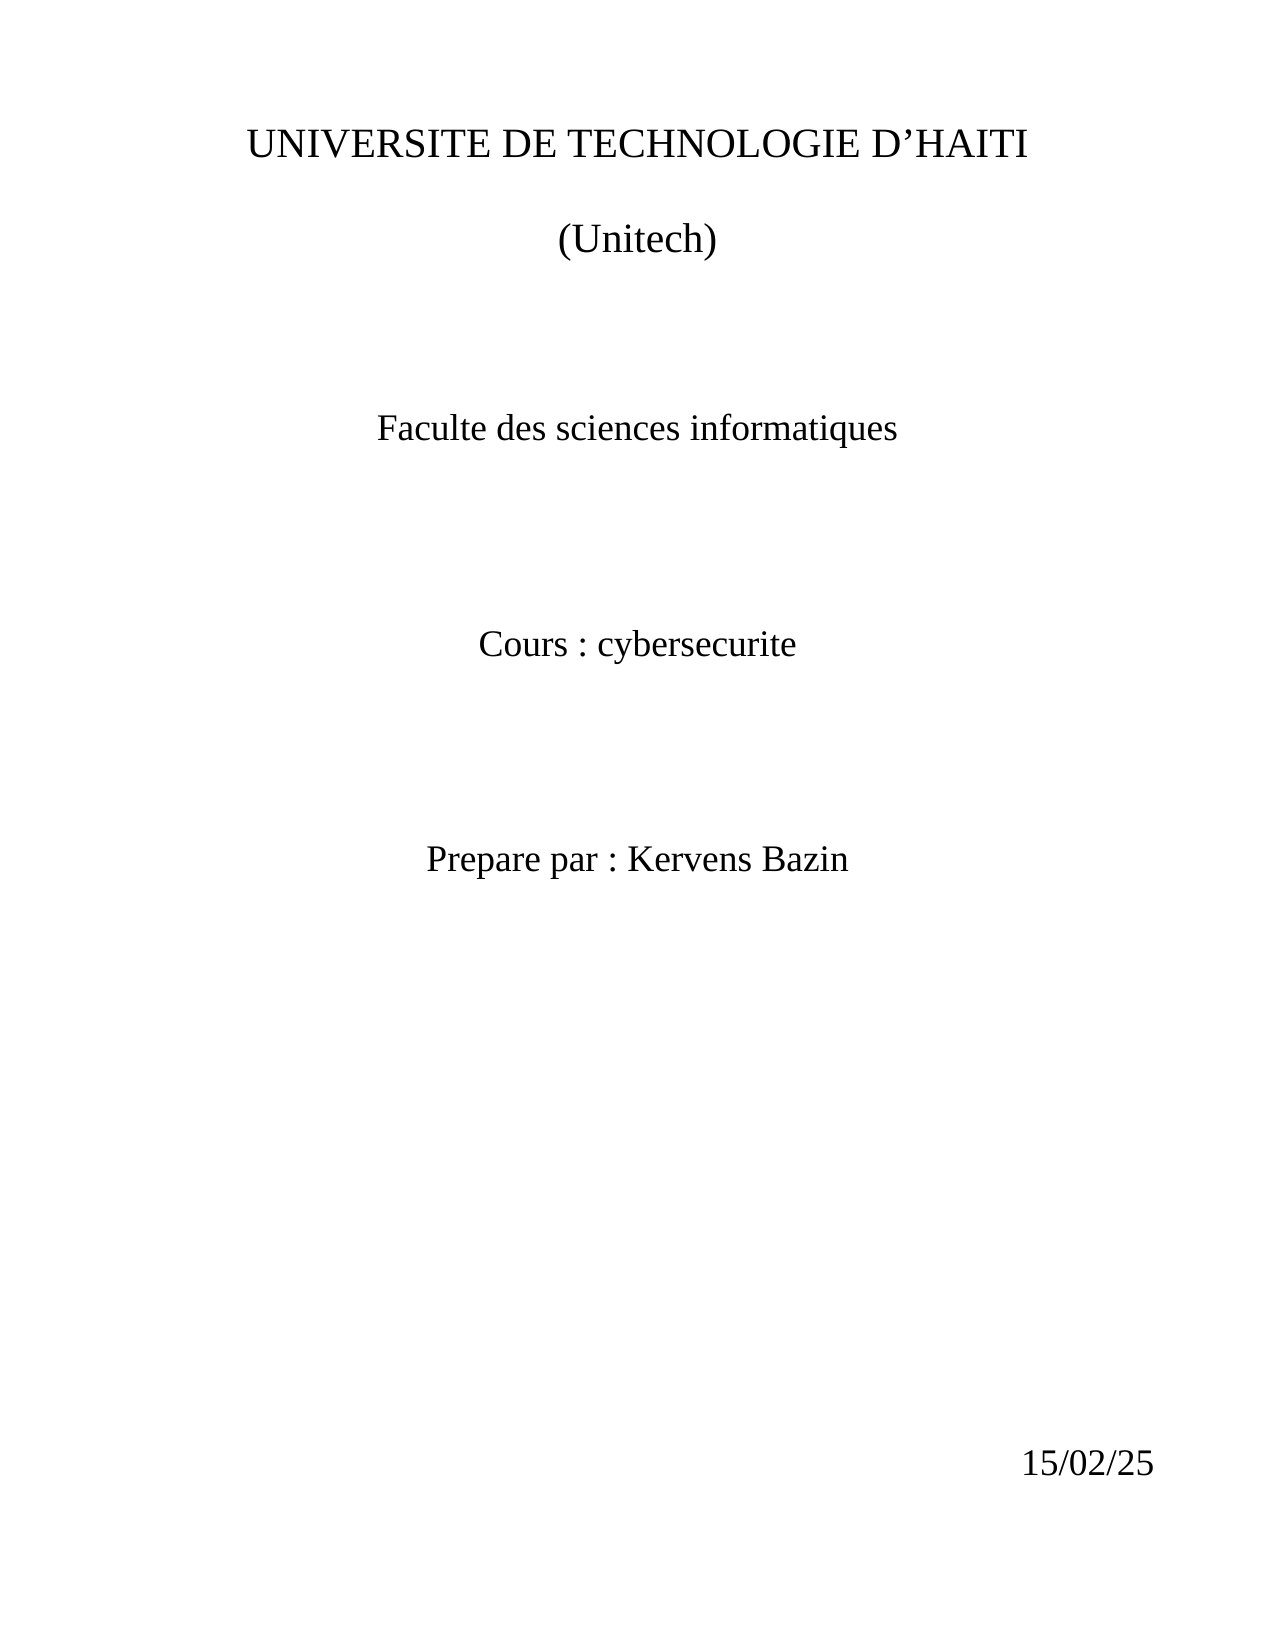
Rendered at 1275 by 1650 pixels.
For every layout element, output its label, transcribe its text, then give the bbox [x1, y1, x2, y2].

text Cours : cybersecurite [118, 621, 1157, 664]
text UNIVERSITE DE TECHNOLOGIE D’HAITI [118, 118, 1157, 166]
text 15/02/25 [118, 1441, 1157, 1484]
text Prepare par : Kervens Bazin [118, 837, 1157, 880]
text Faculte des sciences informatiques [118, 406, 1157, 449]
text (Unitech) [118, 214, 1157, 262]
